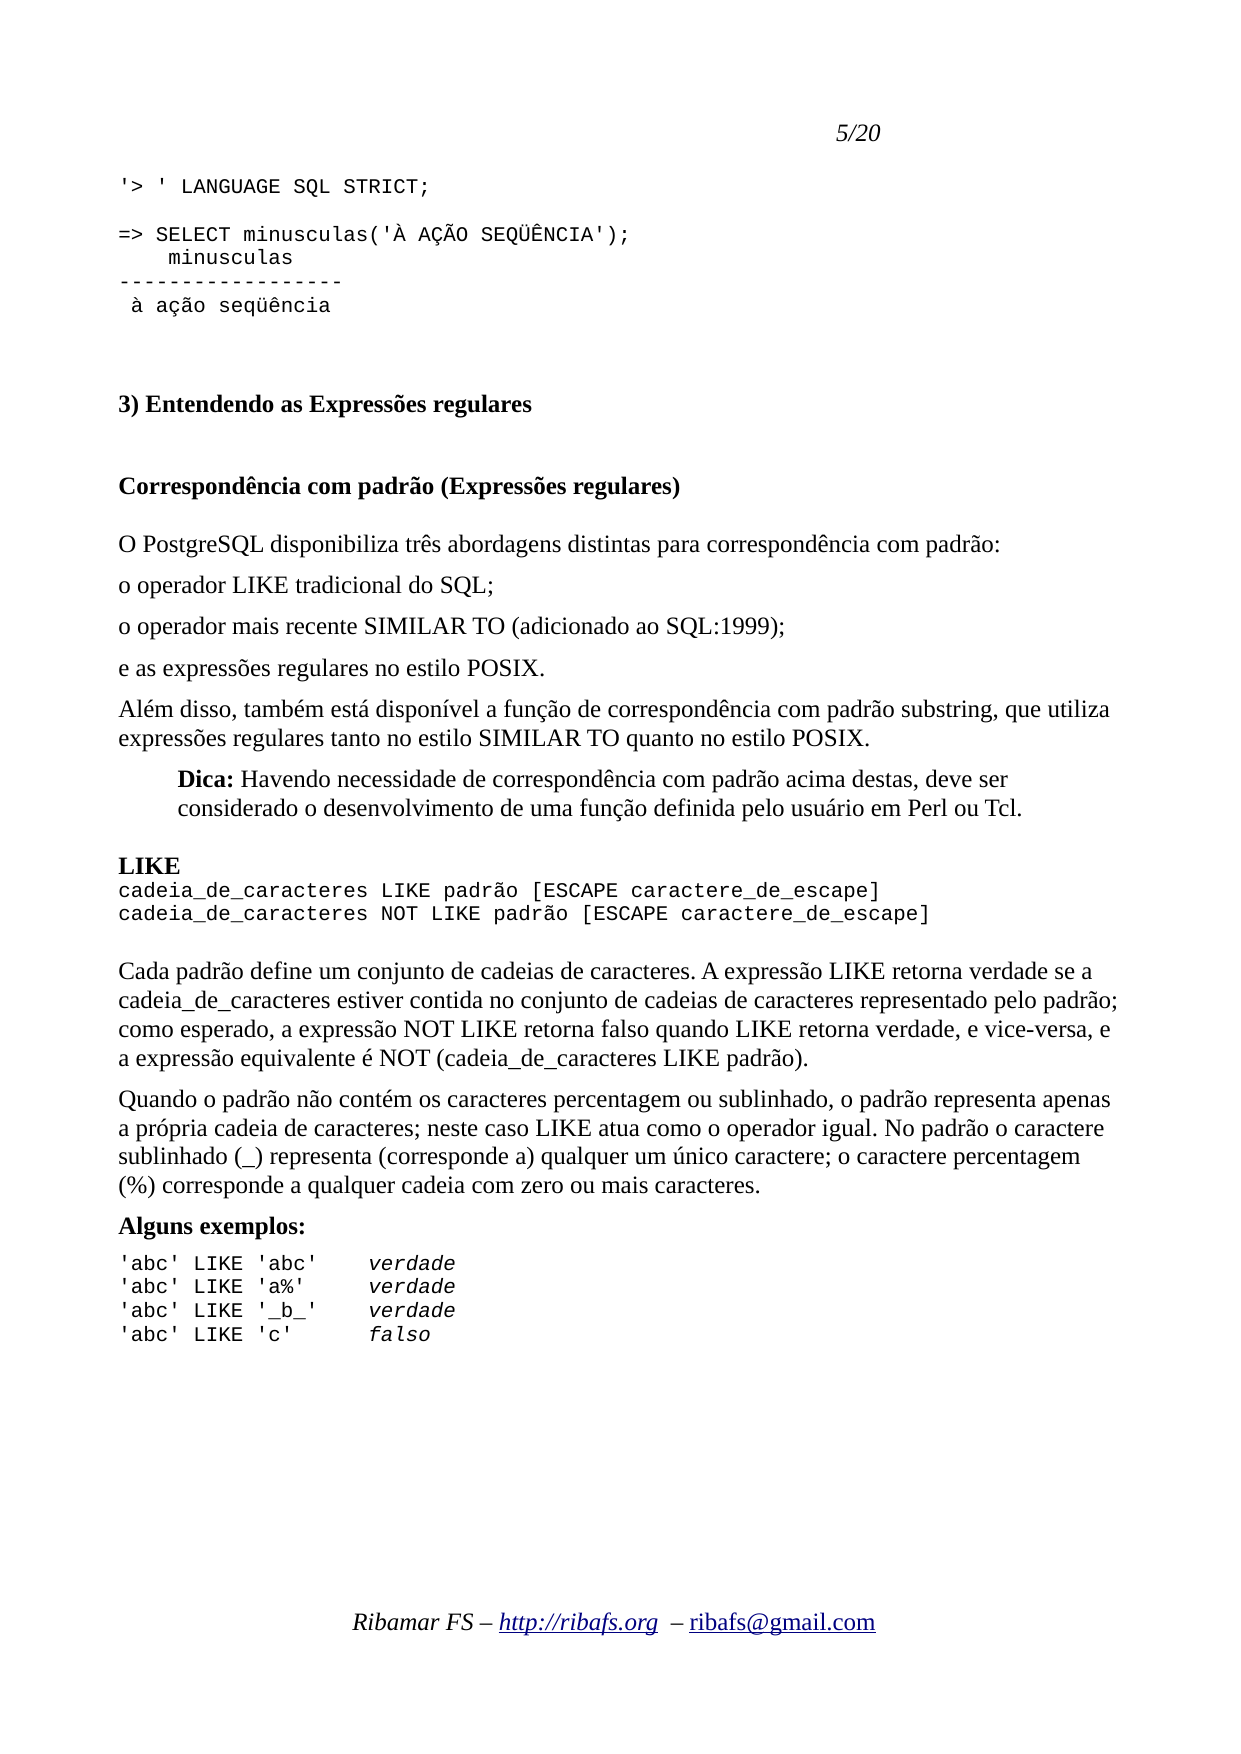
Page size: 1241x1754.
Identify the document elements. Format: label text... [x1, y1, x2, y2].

text Correspondência com padrão (Expressões regulares) [118, 471, 1122, 500]
text => SELECT minusculas('À AÇÃO SEQÜÊNCIA'); [118, 224, 1122, 247]
text 3) Entendendo as Expressões regulares [118, 389, 1122, 418]
text Cada padrão define um conjunto de cadeias de caracteres. A expressão LIKE retorna verdade se a cadeia_de_caracteres estiver contida no conjunto de cadeias de caracteres representado pelo padrão; como esperado, a expressão NOT LIKE retorna falso quando LIKE retorna verdade, e vice-versa, e a expressão equivalente é NOT (cadeia_de_caracteres LIKE padrão). [118, 956, 1122, 1071]
text Além disso, também está disponível a função de correspondência com padrão substring, que utiliza expressões regulares tanto no estilo SIMILAR TO quanto no estilo POSIX. [118, 694, 1122, 751]
text 'abc' LIKE '_b_' verdade [118, 1300, 1122, 1324]
text o operador mais recente SIMILAR TO (adicionado ao SQL:1999); [118, 611, 1122, 640]
text 'abc' LIKE 'abc' verdade [118, 1253, 1122, 1276]
text 'abc' LIKE 'c' falso [118, 1324, 1122, 1347]
text cadeia_de_caracteres NOT LIKE padrão [ESCAPE caractere_de_escape] [118, 903, 1122, 927]
text Quando o padrão não contém os caracteres percentagem ou sublinhado, o padrão representa apenas a própria cadeia de caracteres; neste caso LIKE atua como o operador igual. No padrão o caractere sublinhado (_) representa (corresponde a) qualquer um único caractere; o caractere percentagem (%) corresponde a qualquer cadeia com zero ou mais caracteres. [118, 1084, 1122, 1199]
text 'abc' LIKE 'a%' verdade [118, 1276, 1122, 1300]
text minusculas [118, 247, 1122, 271]
text o operador LIKE tradicional do SQL; [118, 570, 1122, 599]
text LIKE [118, 851, 1122, 880]
text ------------------ [118, 271, 1122, 294]
text Dica: Havendo necessidade de correspondência com padrão acima destas, deve ser considerado o desenvolvimento de uma função definida pelo usuário em Perl ou Tcl. [177, 764, 1063, 821]
text cadeia_de_caracteres LIKE padrão [ESCAPE caractere_de_escape] [118, 880, 1122, 903]
text e as expressões regulares no estilo POSIX. [118, 653, 1122, 681]
text à ação seqüência [118, 294, 1122, 318]
text Alguns exemplos: [118, 1211, 1122, 1240]
text '> ' LANGUAGE SQL STRICT; [118, 176, 1122, 200]
text O PostgreSQL disponibiliza três abordagens distintas para correspondência com padrão: [118, 529, 1122, 558]
